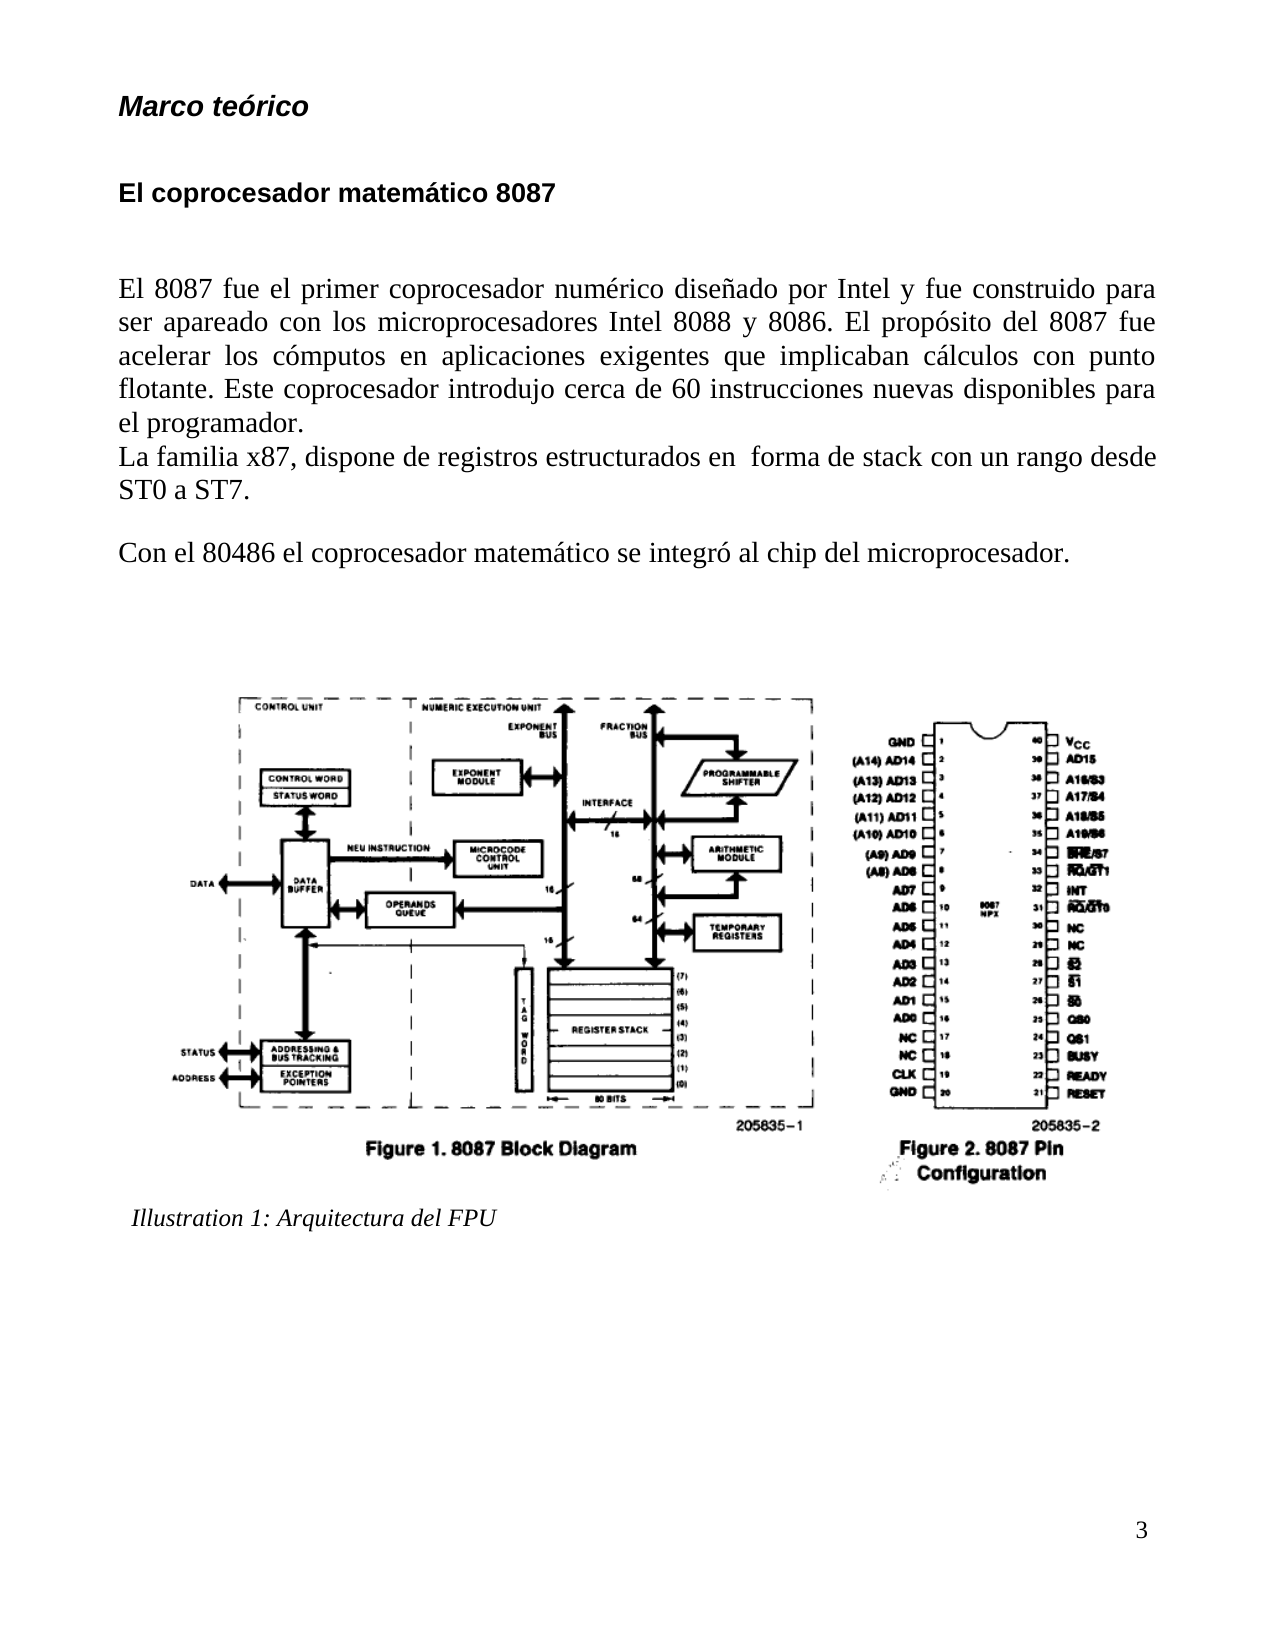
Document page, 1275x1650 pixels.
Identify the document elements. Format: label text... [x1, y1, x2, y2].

text Illustration 1: Arquitectura del FPU [131, 1204, 1127, 1232]
subtitle Marco teórico [118, 89, 1148, 122]
picture [131, 652, 1145, 1204]
text Con el 80486 el coprocesador matemático se integró al chip del microprocesador. [118, 535, 1157, 569]
text El 8087 fue el primer coprocesador numérico diseñado por Intel y fue construido para ser apareado con los microprocesadores Intel 8088 y 8086. El propósito del 8087 fue acelerar los cómputos en aplicaciones exigentes que implicaban cálculos con punto flotante. Este coprocesador introdujo cerca de 60 instrucciones nuevas disponibles para el programador. [118, 271, 1157, 439]
subtitle El coprocesador matemático 8087 [118, 177, 1148, 208]
text La familia x87, dispone de registros estructurados en forma de stack con un rango desde ST0 a ST7. [118, 439, 1157, 506]
